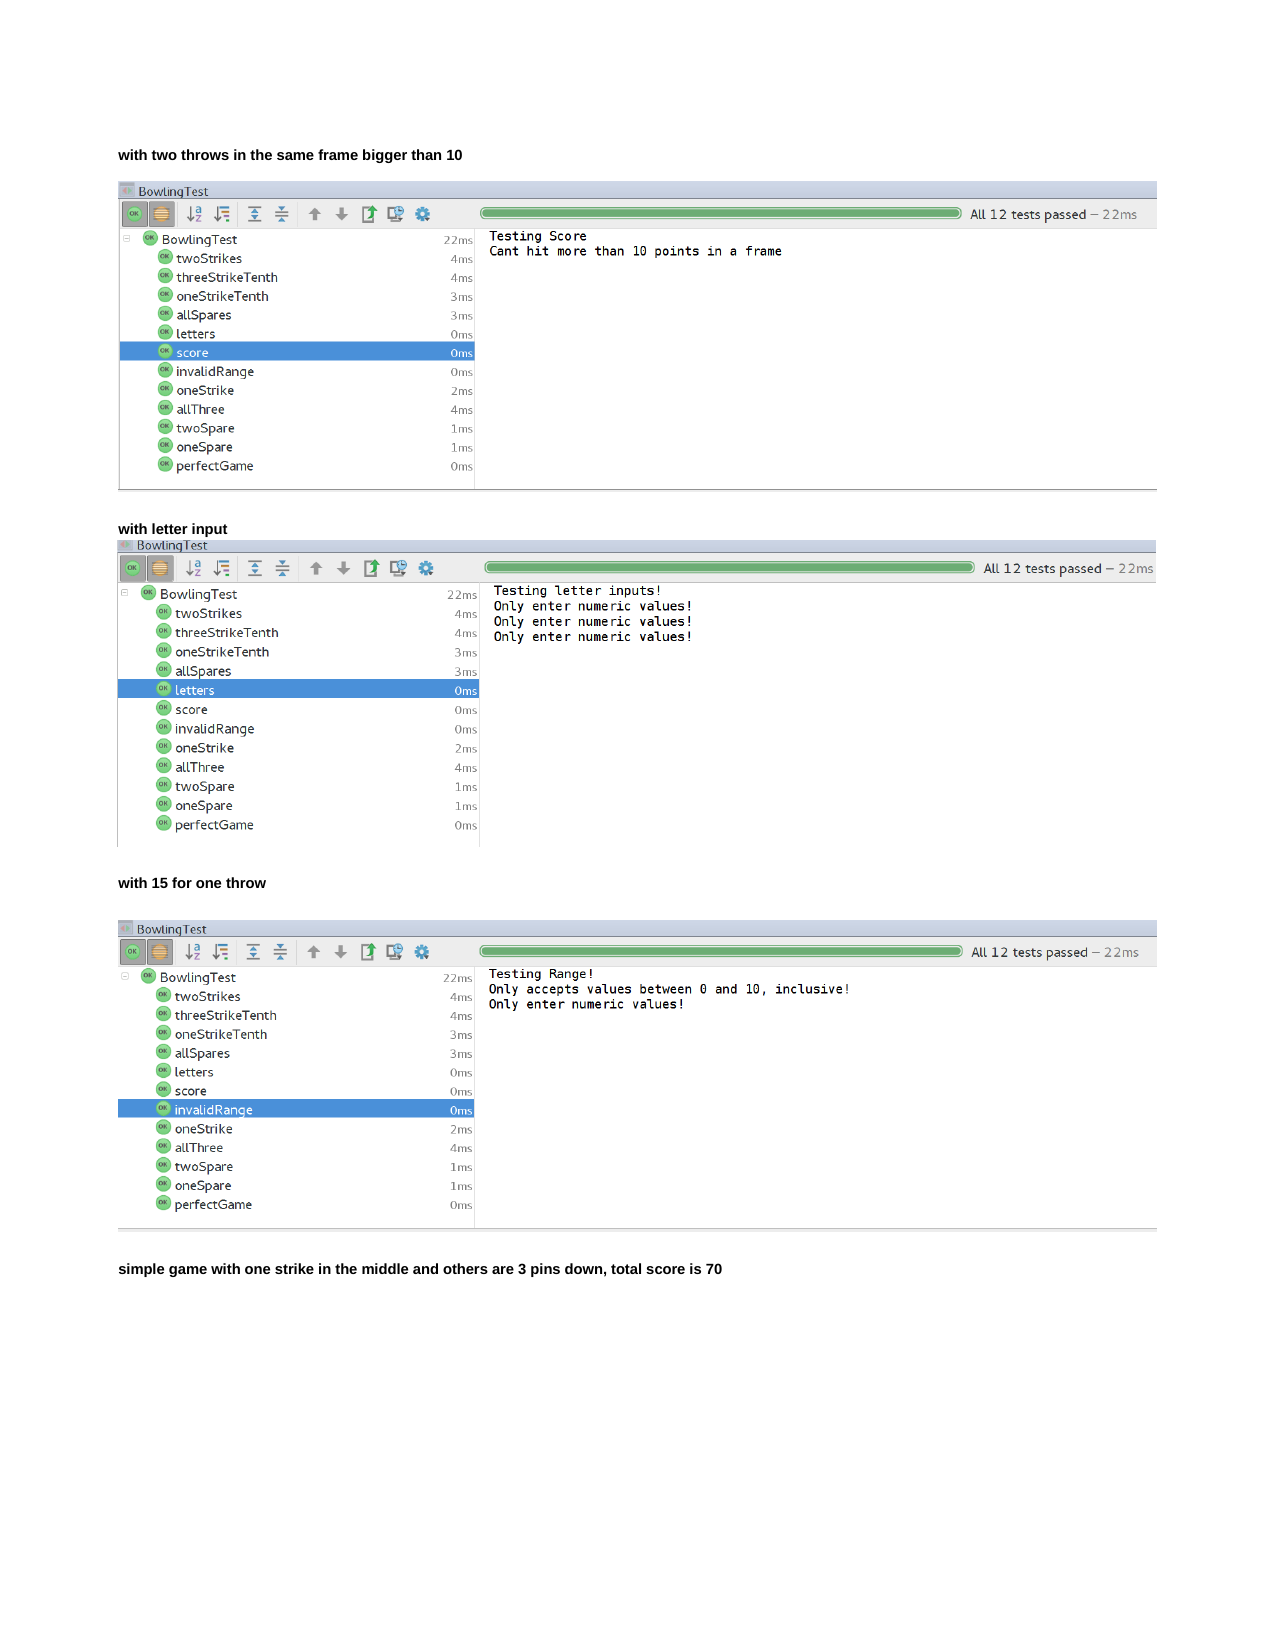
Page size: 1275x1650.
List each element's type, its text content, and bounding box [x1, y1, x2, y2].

picture [118, 181, 1157, 492]
picture [117, 540, 1156, 847]
text with two throws in the same frame bigger than 10 [118, 147, 1157, 164]
text with letter input [118, 520, 1157, 537]
text simple game with one strike in the middle and others are 3 pins down, total score is 70 [118, 1260, 1157, 1277]
picture [118, 920, 1157, 1232]
text with 15 for one throw [118, 875, 1157, 892]
